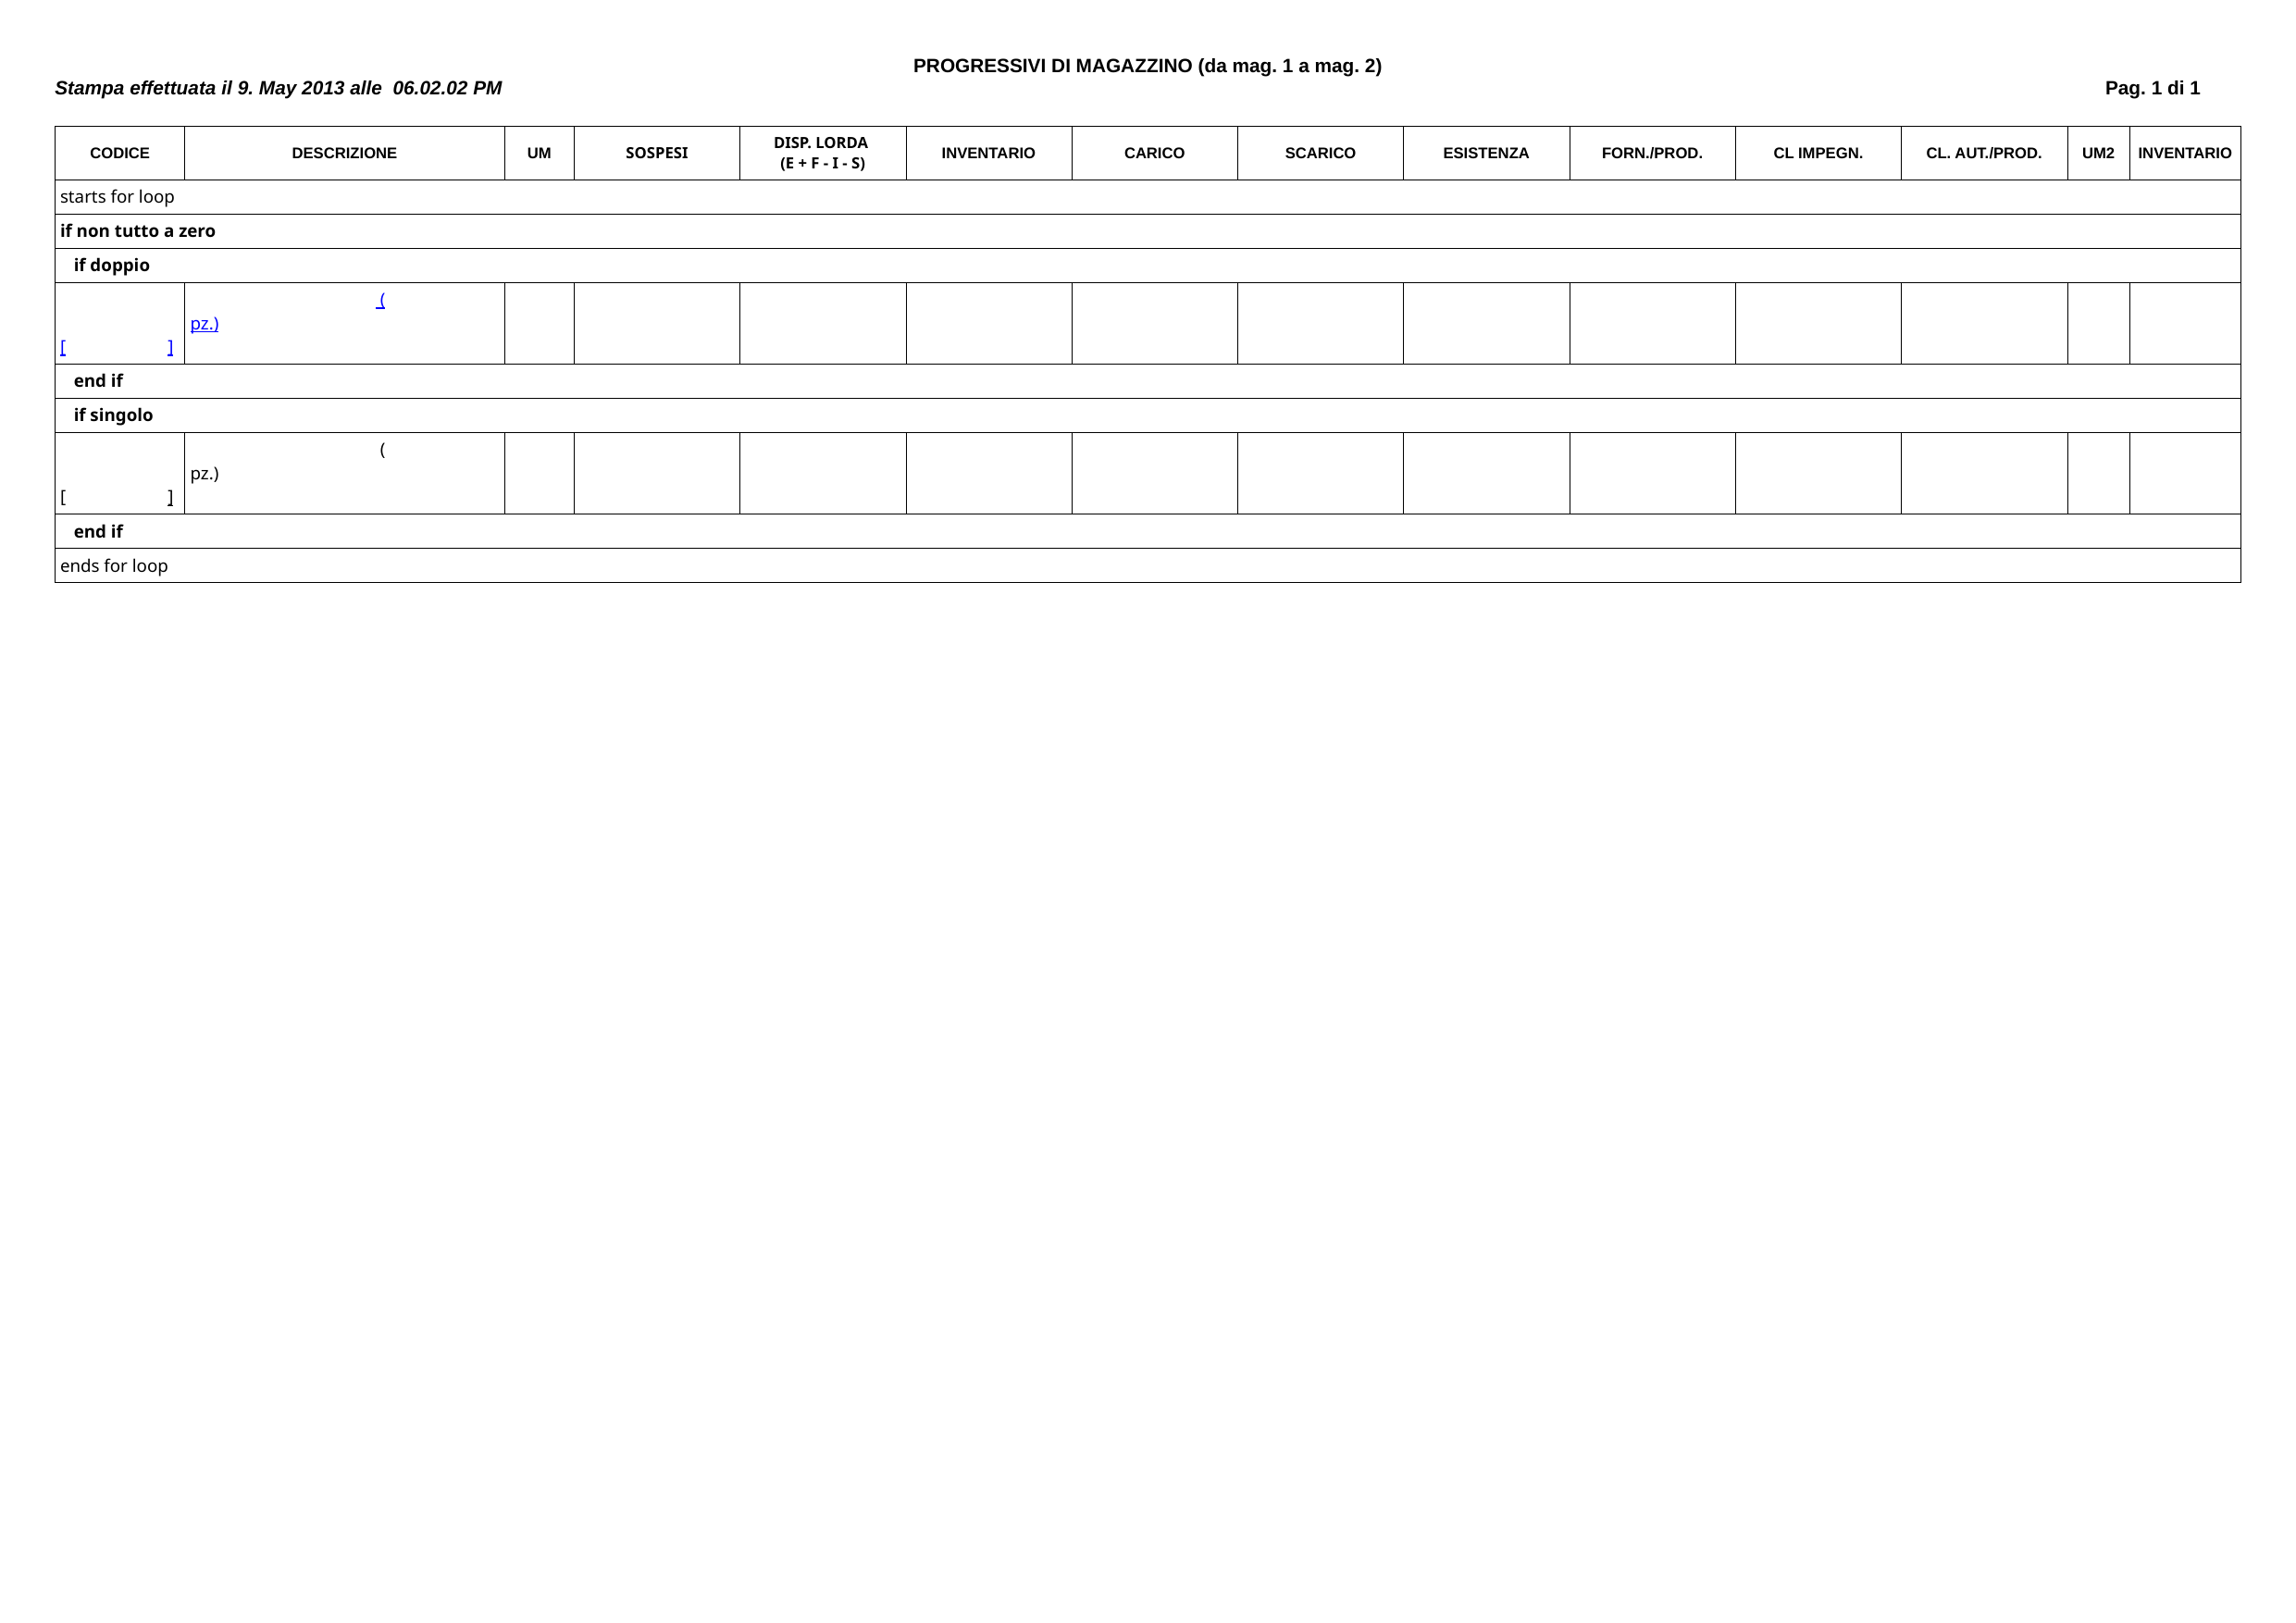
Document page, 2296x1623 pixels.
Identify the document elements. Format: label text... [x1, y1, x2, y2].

table_header CL. AUT./PROD. [1902, 127, 2067, 179]
table_header UM2 [2068, 127, 2129, 179]
table_cell starts for loop [56, 180, 2240, 214]
table_cell <item.customer_order_suspended> [575, 433, 739, 514]
table_cell <item.inventary_last> [2130, 433, 2240, 514]
table_cell <item.q_out> [1238, 433, 1403, 514]
table_cell <item.product_code> [<item.mexal_s>] [56, 433, 184, 514]
table_header INVENTARIO [907, 127, 1072, 179]
table_header CODICE [56, 127, 184, 179]
table_header FORN./PROD. [1570, 127, 1735, 179]
table_cell <item.customer_order> [1736, 283, 1901, 364]
table_cell <item.supplier_order> [1570, 283, 1735, 364]
table_header SCARICO [1238, 127, 1403, 179]
table_header CARICO [1073, 127, 1237, 179]
table_cell <item.q_in> [1073, 283, 1237, 364]
table_cell <item.product_description> (<item.q_x_pack> pz.) [185, 433, 504, 514]
table_cell <item.balance> [1404, 433, 1570, 514]
table_cell end if [56, 514, 2240, 548]
table_cell <item.product_description> (<item.q_x_pack> pz.) [185, 283, 504, 364]
table_cell <item.customer_order> [1736, 433, 1901, 514]
table_cell <item.product_um> [505, 283, 574, 364]
table_cell <item.q_in> [1073, 433, 1237, 514]
table_cell <item.customer_order_auto> [1902, 433, 2067, 514]
table_cell <item.product_um> [505, 433, 574, 514]
table_cell <item.inventary_last> [2130, 283, 2240, 364]
table_cell <item.customer_order_suspended> [575, 283, 739, 364]
table_cell <item.balance> [1404, 283, 1570, 364]
table_cell if non tutto a zero [56, 215, 2240, 248]
table_cell <item.inventary> [907, 433, 1072, 514]
table_cell <item.q_out> [1238, 283, 1403, 364]
table_header ESISTENZA [1404, 127, 1570, 179]
table_cell if singolo [56, 399, 2240, 432]
table_cell <item.inventary> [907, 283, 1072, 364]
table_cell <item.product_code> [<item.mexal_s>] [56, 283, 184, 364]
table_cell <item.disponibility> [740, 433, 906, 514]
table_cell if doppio [56, 249, 2240, 282]
table_cell ends for loop [56, 549, 2240, 582]
table_header DISP. LORDA (E + F - I - S) [740, 127, 906, 179]
table_header CL IMPEGN. [1736, 127, 1901, 179]
table_header SOSPESI [575, 127, 739, 179]
table_cell <item.product_um2> [2068, 433, 2129, 514]
table_header INVENTARIO [2130, 127, 2240, 179]
table_header UM [505, 127, 574, 179]
table_cell <item.customer_order_auto> [1902, 283, 2067, 364]
table_cell <item.disponibility> [740, 283, 906, 364]
table_cell <item.product_um2> [2068, 283, 2129, 364]
table_cell end if [56, 365, 2240, 398]
table_cell <item.supplier_order> [1570, 433, 1735, 514]
table_header DESCRIZIONE [185, 127, 504, 179]
